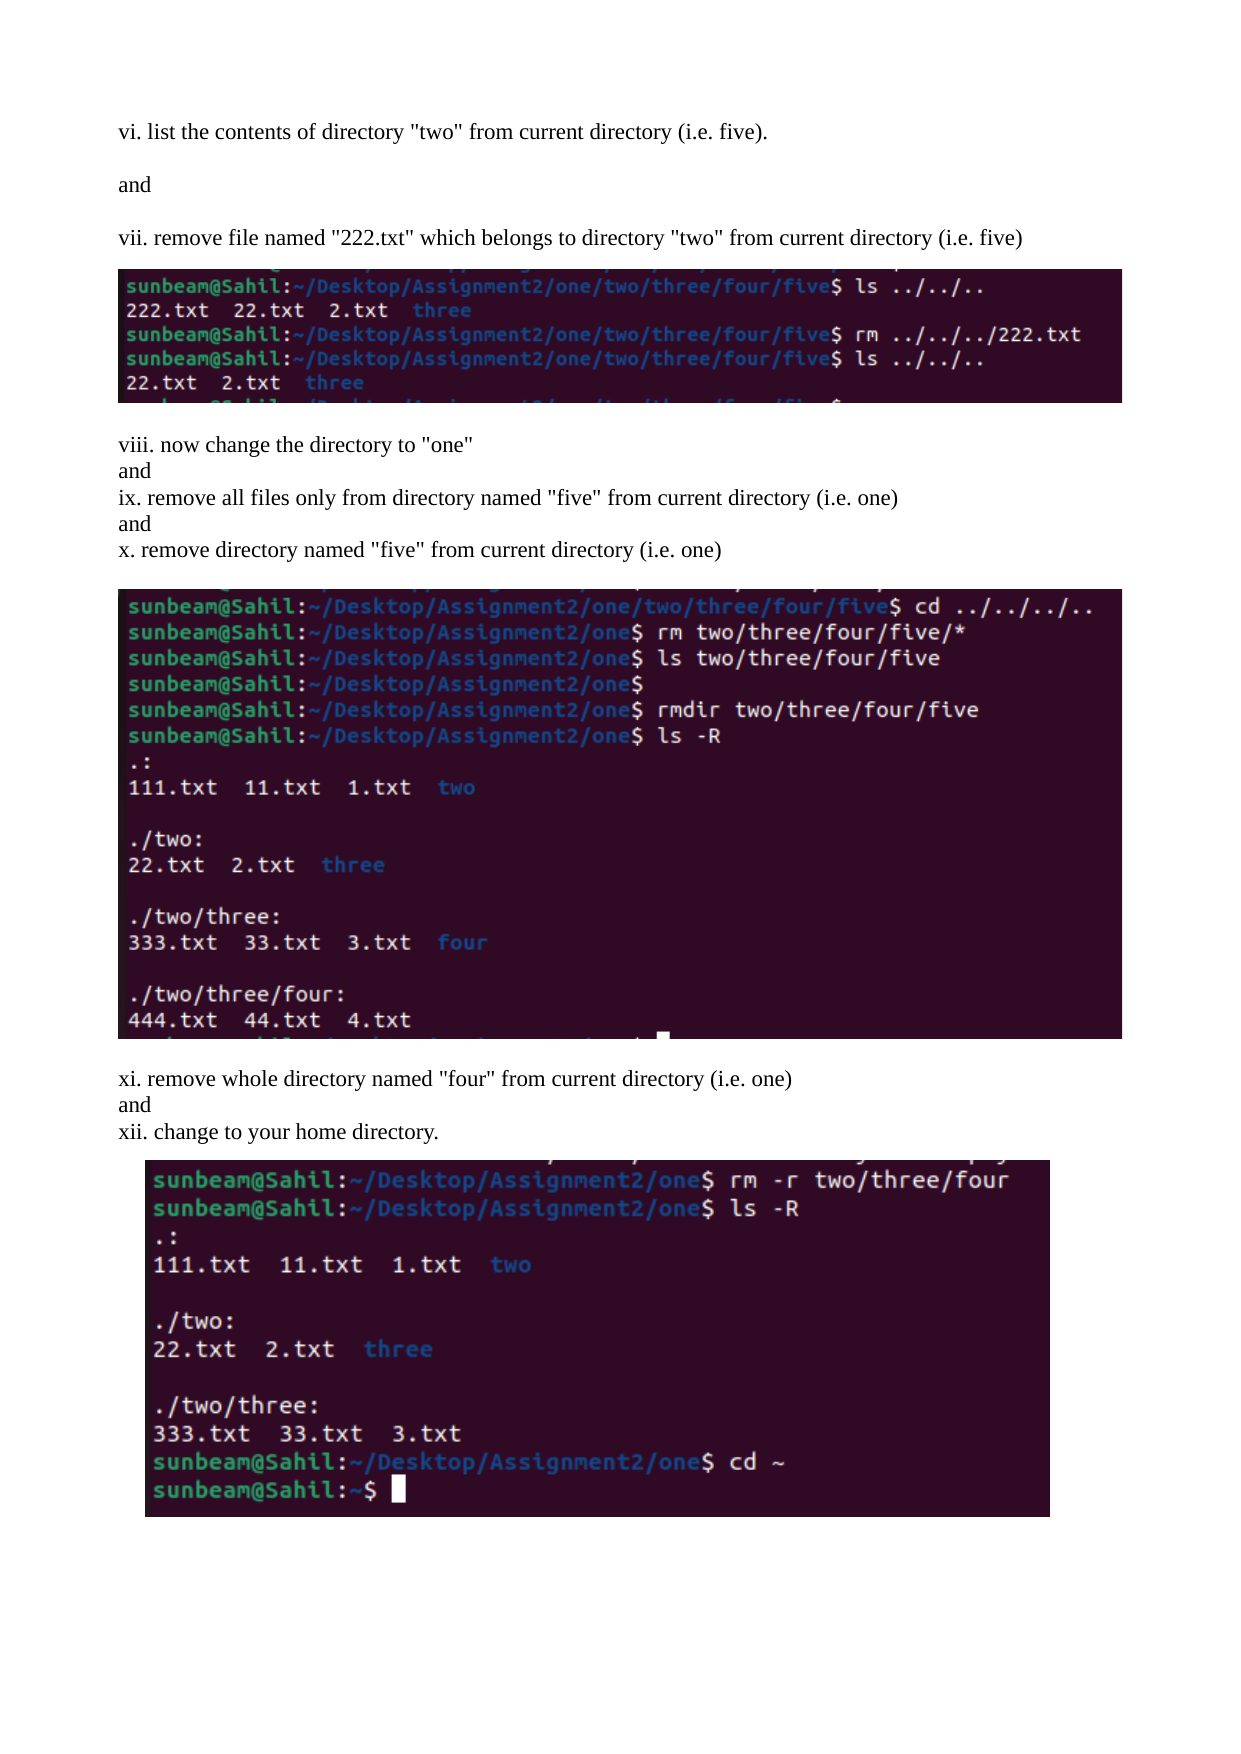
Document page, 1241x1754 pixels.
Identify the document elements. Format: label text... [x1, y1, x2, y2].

picture [118, 589, 1123, 1039]
text xi. remove whole directory named "four" from current directory (i.e. one) [118, 1065, 1122, 1091]
picture [118, 269, 1123, 403]
text and [118, 1091, 1122, 1118]
text ix. remove all files only from directory named "five" from current directory (i.e. one) [118, 484, 1122, 510]
text x. remove directory named "five" from current directory (i.e. one) [118, 536, 1122, 563]
text and [118, 171, 1122, 197]
text viii. now change the directory to "one" [118, 431, 1122, 457]
text and [118, 510, 1122, 536]
text vii. remove file named "222.txt" which belongs to directory "two" from current directory (i.e. five) [118, 223, 1122, 250]
text and [118, 457, 1122, 484]
text vi. list the contents of directory "two" from current directory (i.e. five). [118, 118, 1122, 144]
text xii. change to your home directory. [118, 1118, 1122, 1144]
picture [145, 1160, 1050, 1517]
